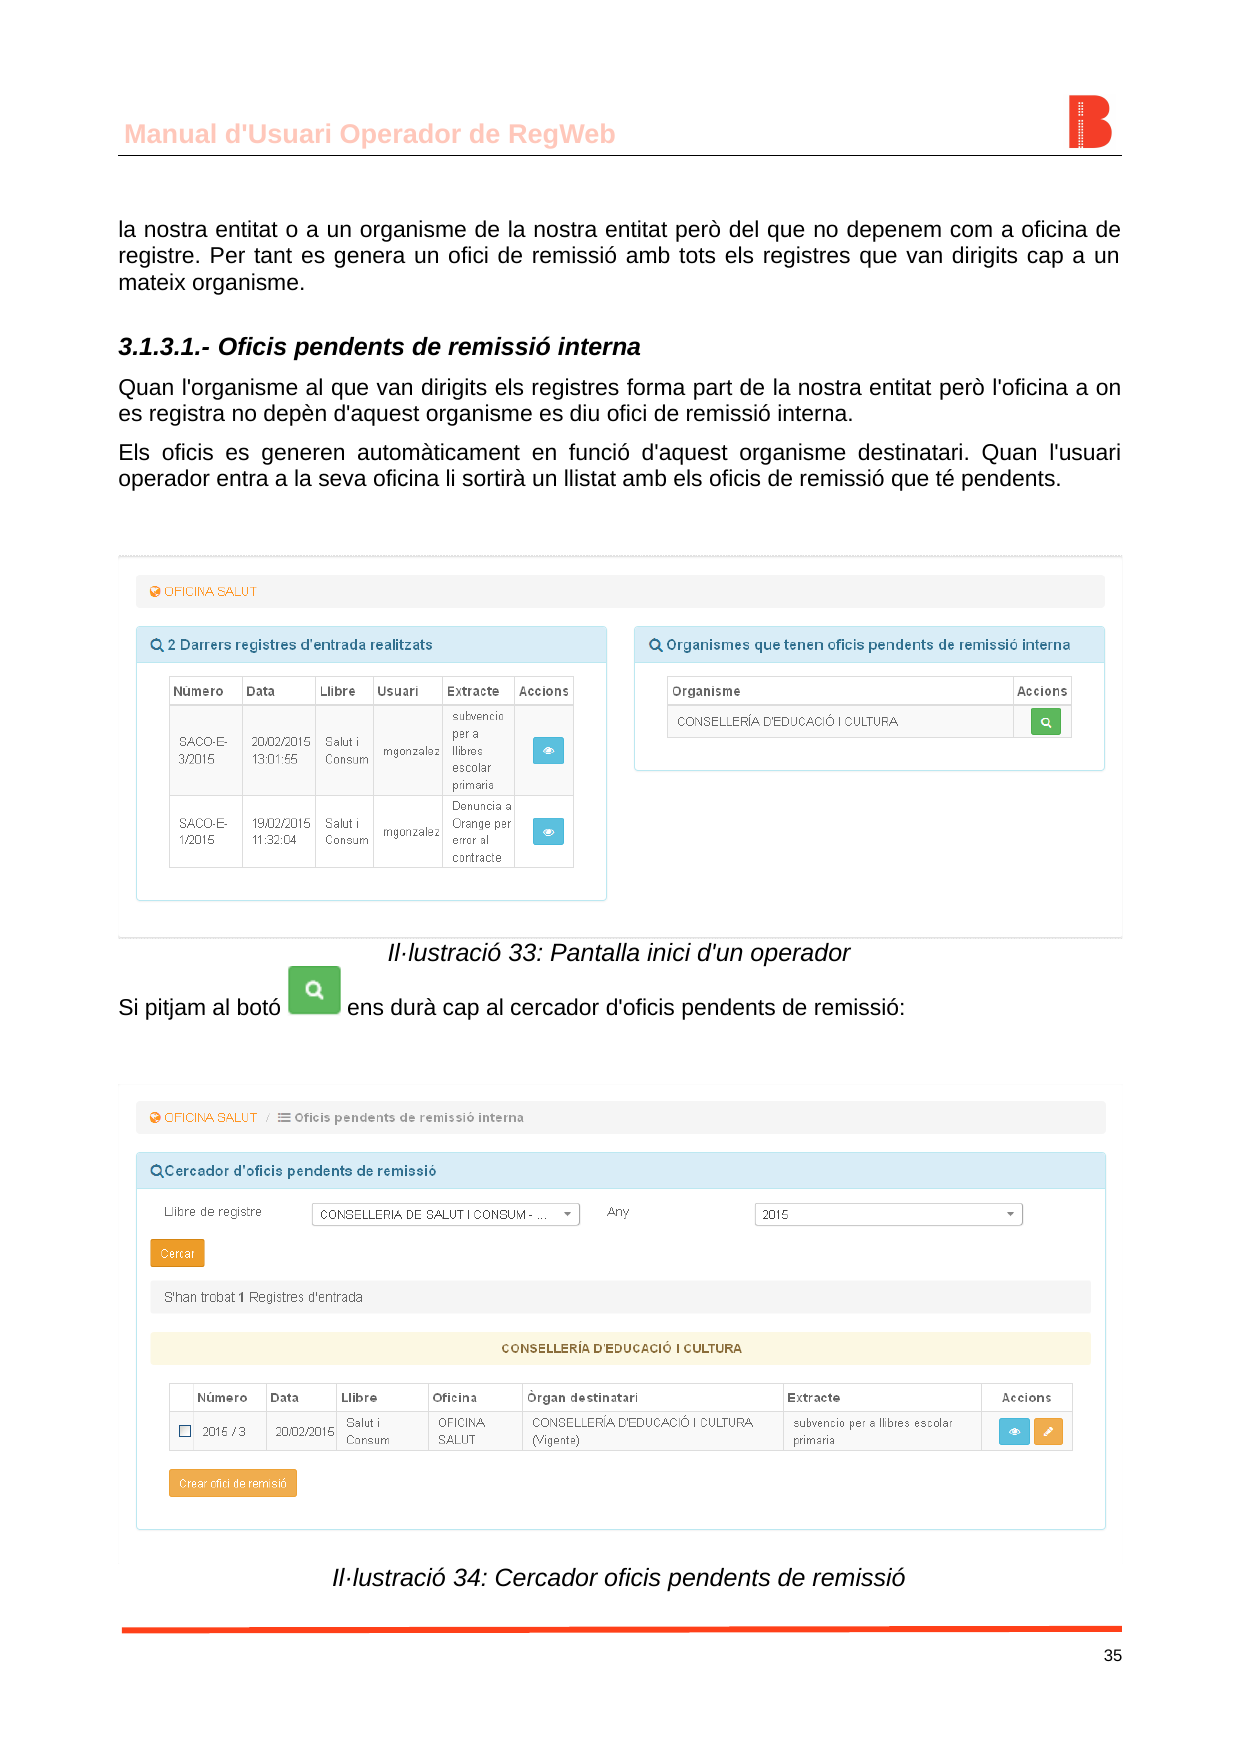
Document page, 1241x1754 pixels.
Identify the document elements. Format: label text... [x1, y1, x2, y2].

text [118, 543, 1122, 555]
text Quan l'organisme al que van dirigits els registres forma part de la nostra entitat però l'oficina a on es registra no depèn d'aquest organisme es diu ofici de remissió interna. [118, 373, 1122, 426]
picture [1063, 94, 1117, 150]
text Il·lustració 34: Cercador oficis pendents de remissió [118, 1564, 1122, 1592]
picture [118, 555, 1123, 939]
picture [118, 1084, 1123, 1564]
text Il·lustració 33: Pantalla inici d'un operador [118, 939, 1122, 967]
picture [287, 966, 341, 1016]
text Els oficis es generen automàticament en funció d'aquest organisme destinatari. Quan l'usuari operador entra a la seva oficina li sortirà un llistat amb els oficis de remissió que té pendents. [118, 439, 1122, 491]
subtitle Oficis pendents de remissió interna [118, 332, 1122, 361]
text la nostra entitat o a un organisme de la nostra entitat però del que no depenem com a oficina de registre. Per tant es genera un ofici de remissió amb tots els registres que van dirigits cap a un mateix organisme. [118, 216, 1122, 295]
text Si pitjam al botó ens durà cap al cercador d'oficis pendents de remissió: [118, 967, 1122, 1020]
